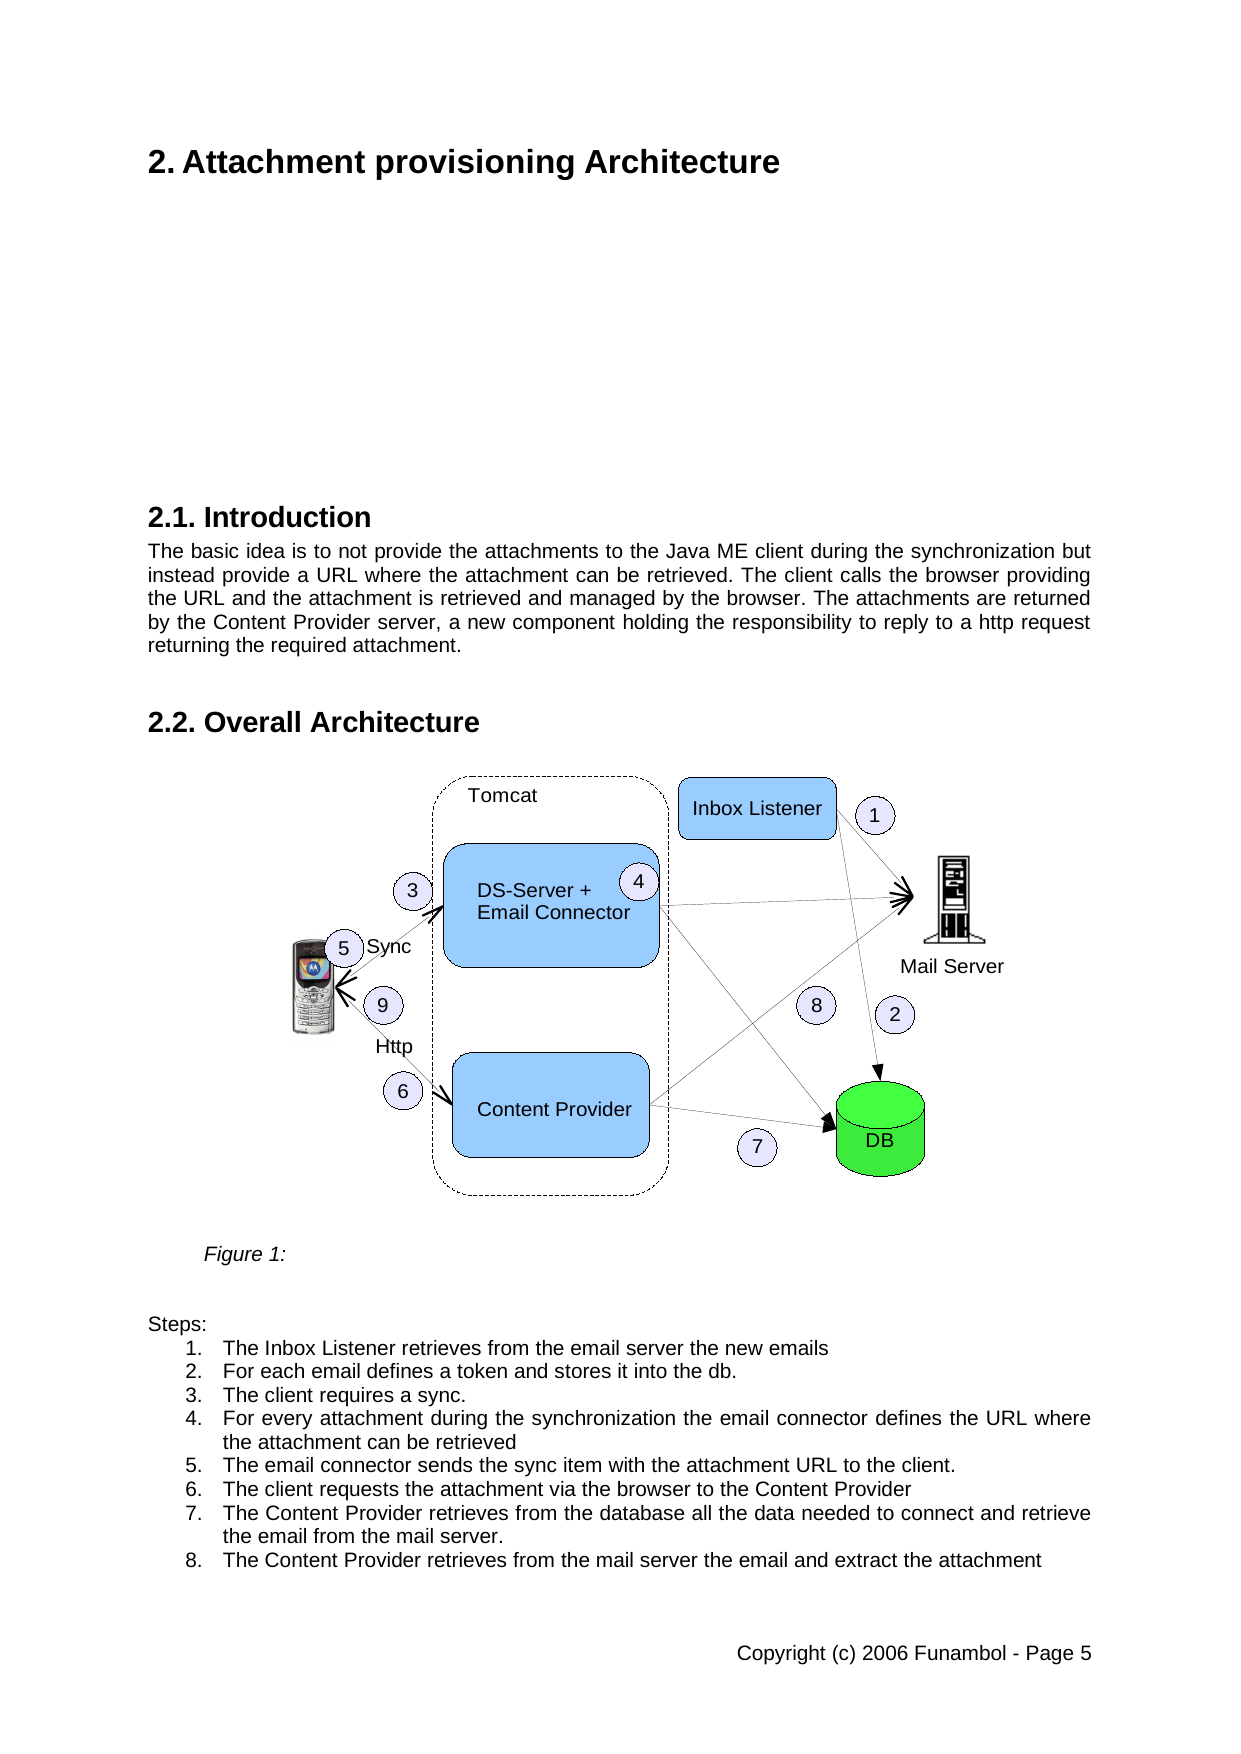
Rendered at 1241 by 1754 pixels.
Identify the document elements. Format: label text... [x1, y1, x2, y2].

list The Inbox Listener retrieves from the email server the new emails [185, 1336, 1093, 1360]
list The client requests the attachment via the browser to the Content Provider [185, 1477, 1093, 1501]
list The email connector sends the sync item with the attachment URL to the client. [185, 1454, 1093, 1477]
list The Content Provider retrieves from the database all the data needed to connect and retrieve the email from the mail server. [185, 1501, 1093, 1548]
list For every attachment during the synchronization the email connector defines the URL where the attachment can be retrieved [185, 1407, 1093, 1454]
subtitle Introduction [148, 501, 1093, 533]
list The Content Provider retrieves from the mail server the email and extract the attachment [185, 1548, 1093, 1572]
subtitle Overall Architecture [148, 706, 1093, 738]
text The basic idea is to not provide the attachments to the Java ME client during the synchronization but instead provide a URL where the attachment can be retrieved. The client calls the browser providing the URL and the attachment is retrieved and managed by the browser. The attachments are returned by the Content Provider server, a new component holding the responsibility to reply to a http request returning the required attachment. [148, 539, 1093, 657]
list The client requires a sync. [185, 1383, 1093, 1407]
text Steps: [148, 1313, 1093, 1336]
list For each email defines a token and stores it into the db. [185, 1360, 1093, 1383]
subtitle Attachment provisioning Architecture [148, 143, 1093, 180]
text Figure 1: [204, 781, 1036, 1266]
